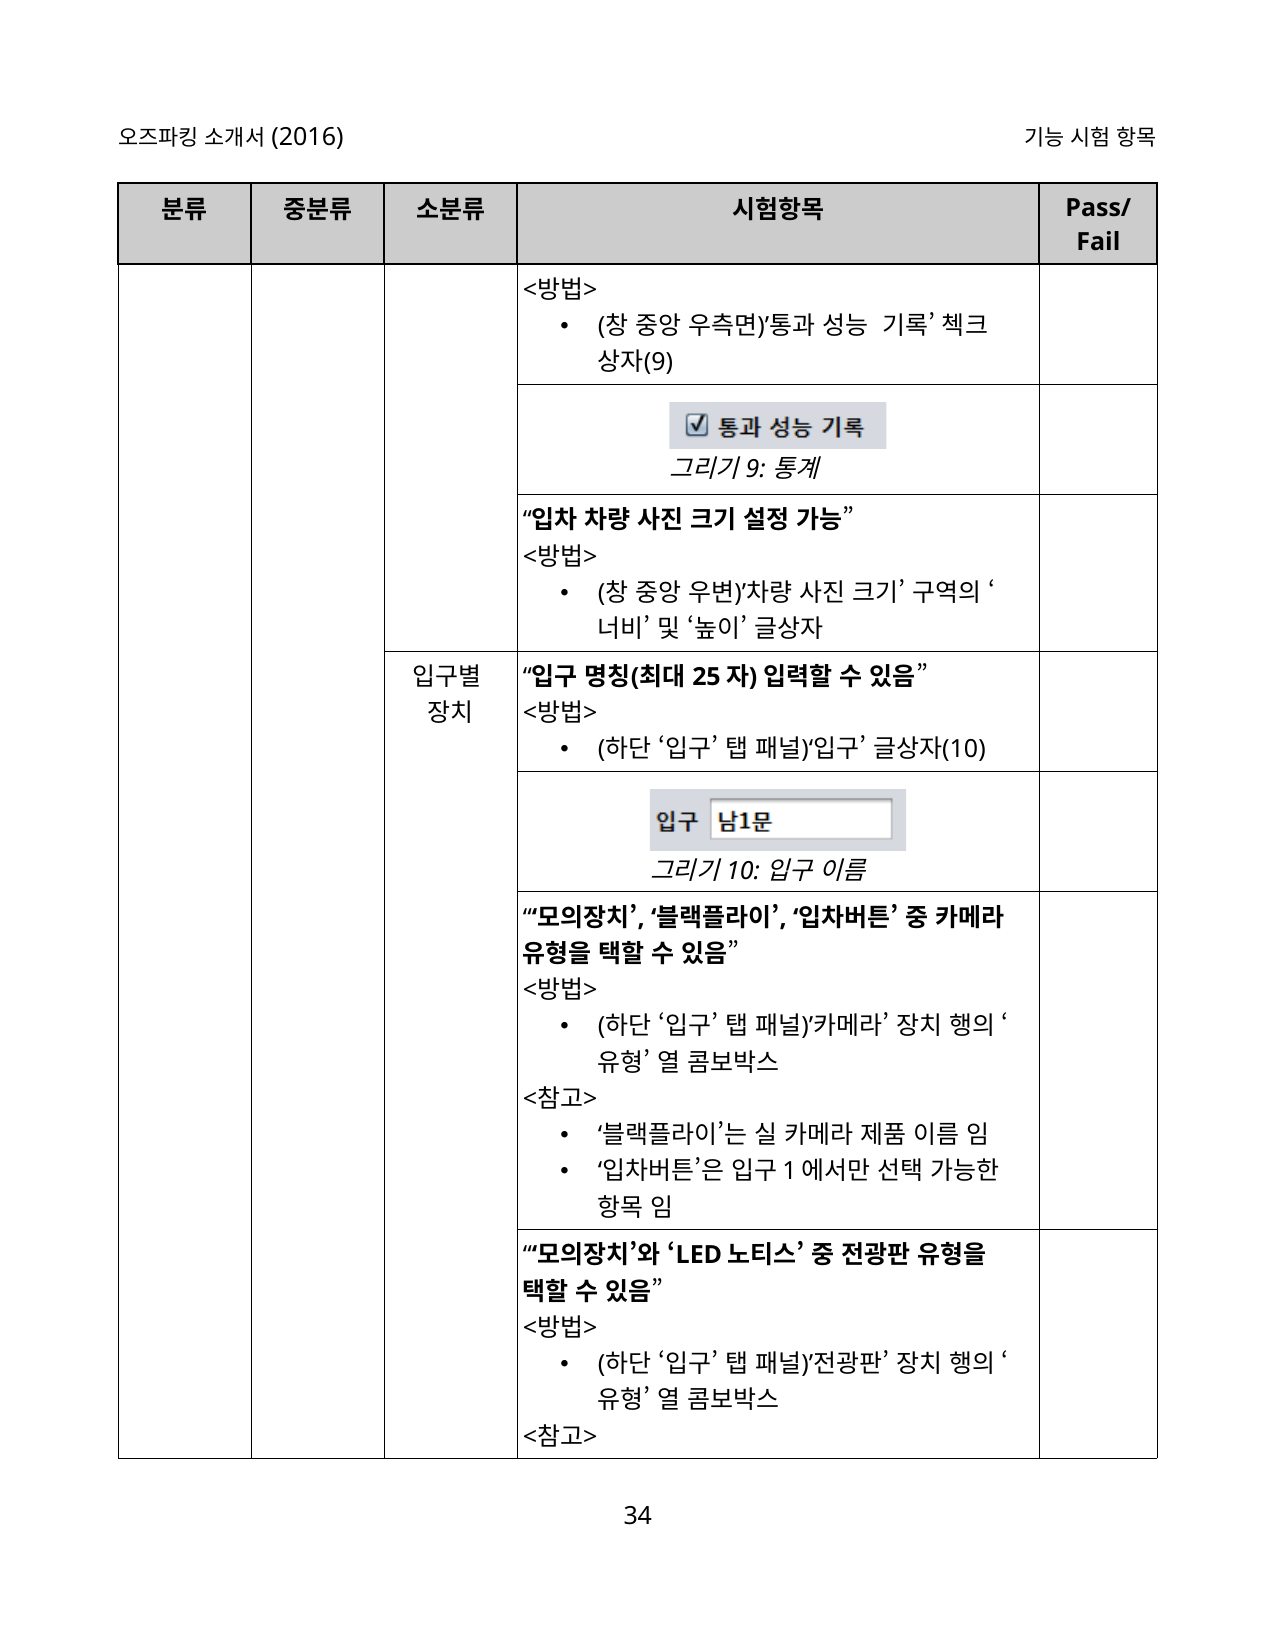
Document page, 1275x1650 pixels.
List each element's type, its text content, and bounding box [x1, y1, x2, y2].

table_cell “입차 차량 사진 크기 설정 가능” <방법> (창 중앙 우변)’차량 사진 크기’ 구역의 ‘너비’ 및 ‘높이’ 글상자 [518, 495, 1039, 651]
table_header 소분류 [385, 184, 516, 263]
table_cell [385, 265, 517, 651]
table_cell [1040, 265, 1157, 384]
table_cell [1040, 495, 1157, 651]
table_header Pass/Fail [1040, 184, 1156, 263]
table_cell [1040, 652, 1157, 771]
table_cell “차량의 ‘통과 성능 기록’ 여부를 선택 가능” <방법> (창 중앙 우측면)’통과 성능 기록’ 첵크 상자(그리기 9) [518, 265, 1039, 384]
table_header 분류 [119, 184, 250, 263]
table_cell [252, 265, 384, 1458]
table_cell [119, 265, 251, 1458]
table_cell [1040, 772, 1157, 891]
picture [649, 789, 907, 851]
table_cell [1040, 892, 1157, 1229]
table_cell “‘모의장치’, ‘블랙플라이’, ‘입차버튼’ 중 카메라 유형을 택할 수 있음” <방법> (하단 ‘입구’ 탭 패널)’카메라’ 장치 행의 ‘유형’ 열 콤보박스 <참고> ‘블랙플라이’는 실 카메라 제품 이름 임 ‘입차버튼’은 입구1에서만 선택 가능한 항목 임 [518, 892, 1039, 1229]
table_cell [518, 385, 1039, 389]
table_cell [518, 772, 1039, 891]
picture [669, 402, 887, 449]
table_cell 입구별 장치 [385, 652, 517, 1458]
table_cell [518, 390, 1039, 494]
table_cell [1040, 385, 1157, 494]
table_cell “입구 명칭(최대 25자) 입력할 수 있음” <방법> (하단 ‘입구’ 탭 패널)‘입구’ 글상자(그리기 10) [518, 652, 1039, 771]
table_cell [1040, 1230, 1157, 1458]
table_header 중분류 [252, 184, 383, 263]
table_header 시험항목 [518, 184, 1038, 263]
table_cell “‘모의장치’와 ‘LED노티스’ 중 전광판 유형을 택할 수 있음” <방법> (하단 ‘입구’ 탭 패널)’전광판’ 장치 행의 ‘유형’ 열 콤보박스 <참고> ‘LED노티스’는 실 전광판 제품 이름 임 [518, 1230, 1039, 1458]
